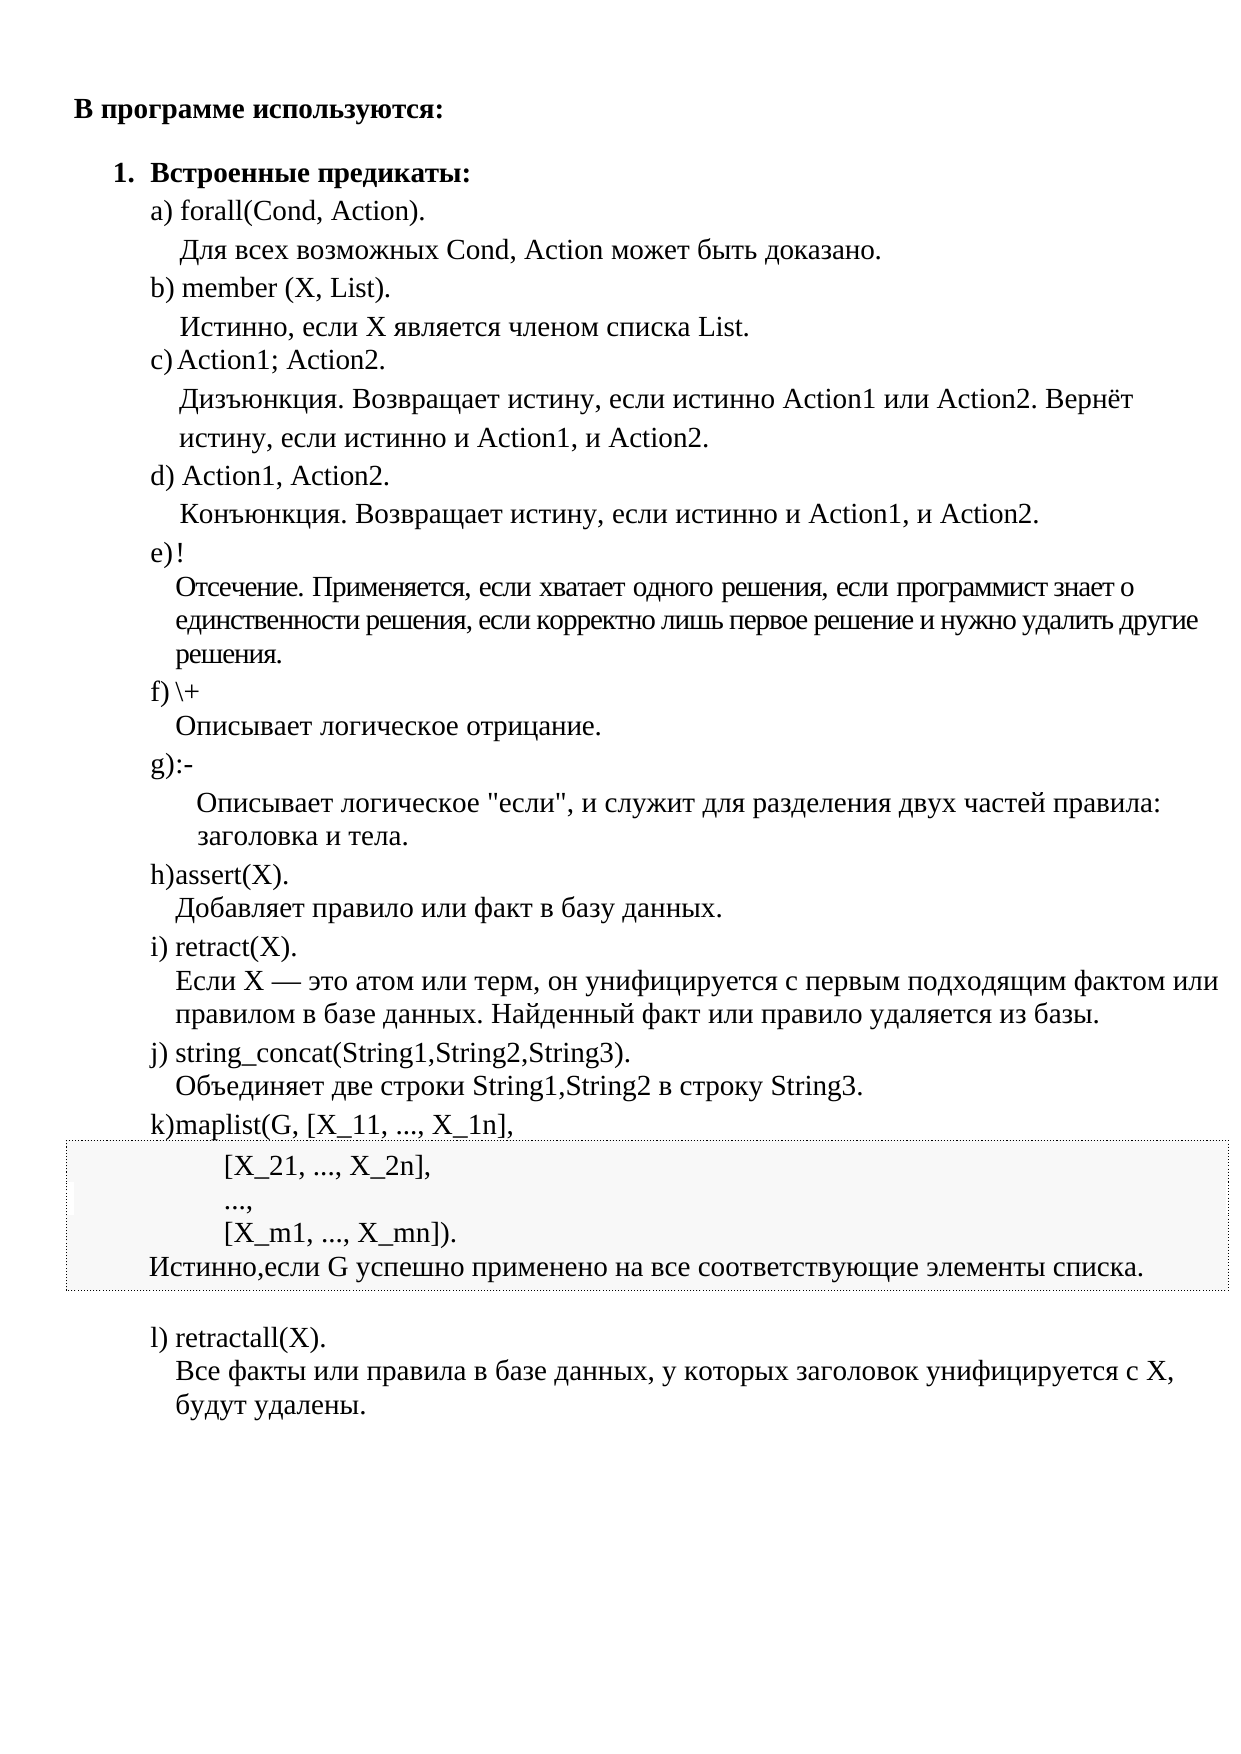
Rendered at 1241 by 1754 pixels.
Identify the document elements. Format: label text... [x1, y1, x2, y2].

list \+ Описывает логическое отрицание. [150, 674, 1226, 741]
list maplist(G, [X_11, ..., X_1n], [150, 1107, 1226, 1140]
list retractall(X). Все факты или правила в базе данных, у которых заголовок унифицируется с X, будут удалены. [150, 1320, 1226, 1421]
text Истинно, если X является членом списка List. [179, 309, 1226, 343]
list Встроенные предикаты: [113, 155, 1226, 188]
list Action1, Action2. [150, 458, 1226, 492]
list assert(X). Добавляет правило или факт в базу данных. [150, 857, 1226, 924]
text [X_m1, ..., X_mn]). Истинно,если G успешно применено на все соответствующие элементы списка. [66, 1207, 1228, 1290]
text ..., [74, 1182, 1226, 1207]
list :- [150, 746, 1226, 780]
text [X_21, ..., X_2n], [66, 1140, 1228, 1182]
list member (X, List). [150, 271, 1226, 304]
text Конъюнкция. Возвращает истину, если истинно и Action1, и Action2. [179, 497, 1226, 530]
list forall(Cond, Action). [150, 193, 1226, 227]
list retract(X). Если X — это атом или терм, он унифицируется с первым подходящим фактом или правилом в базе данных. Найденный факт или правило удаляется из базы. [150, 929, 1226, 1030]
text Дизъюнкция. Возвращает истину, если истинно Action1 или Action2. Вернёт истину, если истинно и Action1, и Action2. [179, 381, 1151, 453]
list ! Отсечение. Применяется, если хватает одного решения, если программист знает о единственности решения, если корректно лишь первое решение и нужно удалить другие решения. [150, 535, 1226, 669]
list Action1; Action2. [150, 343, 1226, 376]
list string_concat(String1,String2,String3). Объединяет две строки String1,String2 в строку String3. [150, 1035, 1226, 1102]
subtitle В программе используются: [74, 91, 1226, 125]
text Для всех возможных Cond, Action может быть доказано. [179, 232, 1226, 266]
list Описывает логическое "если", и служит для разделения двух частей правила: заголовка и тела. [74, 785, 1226, 852]
